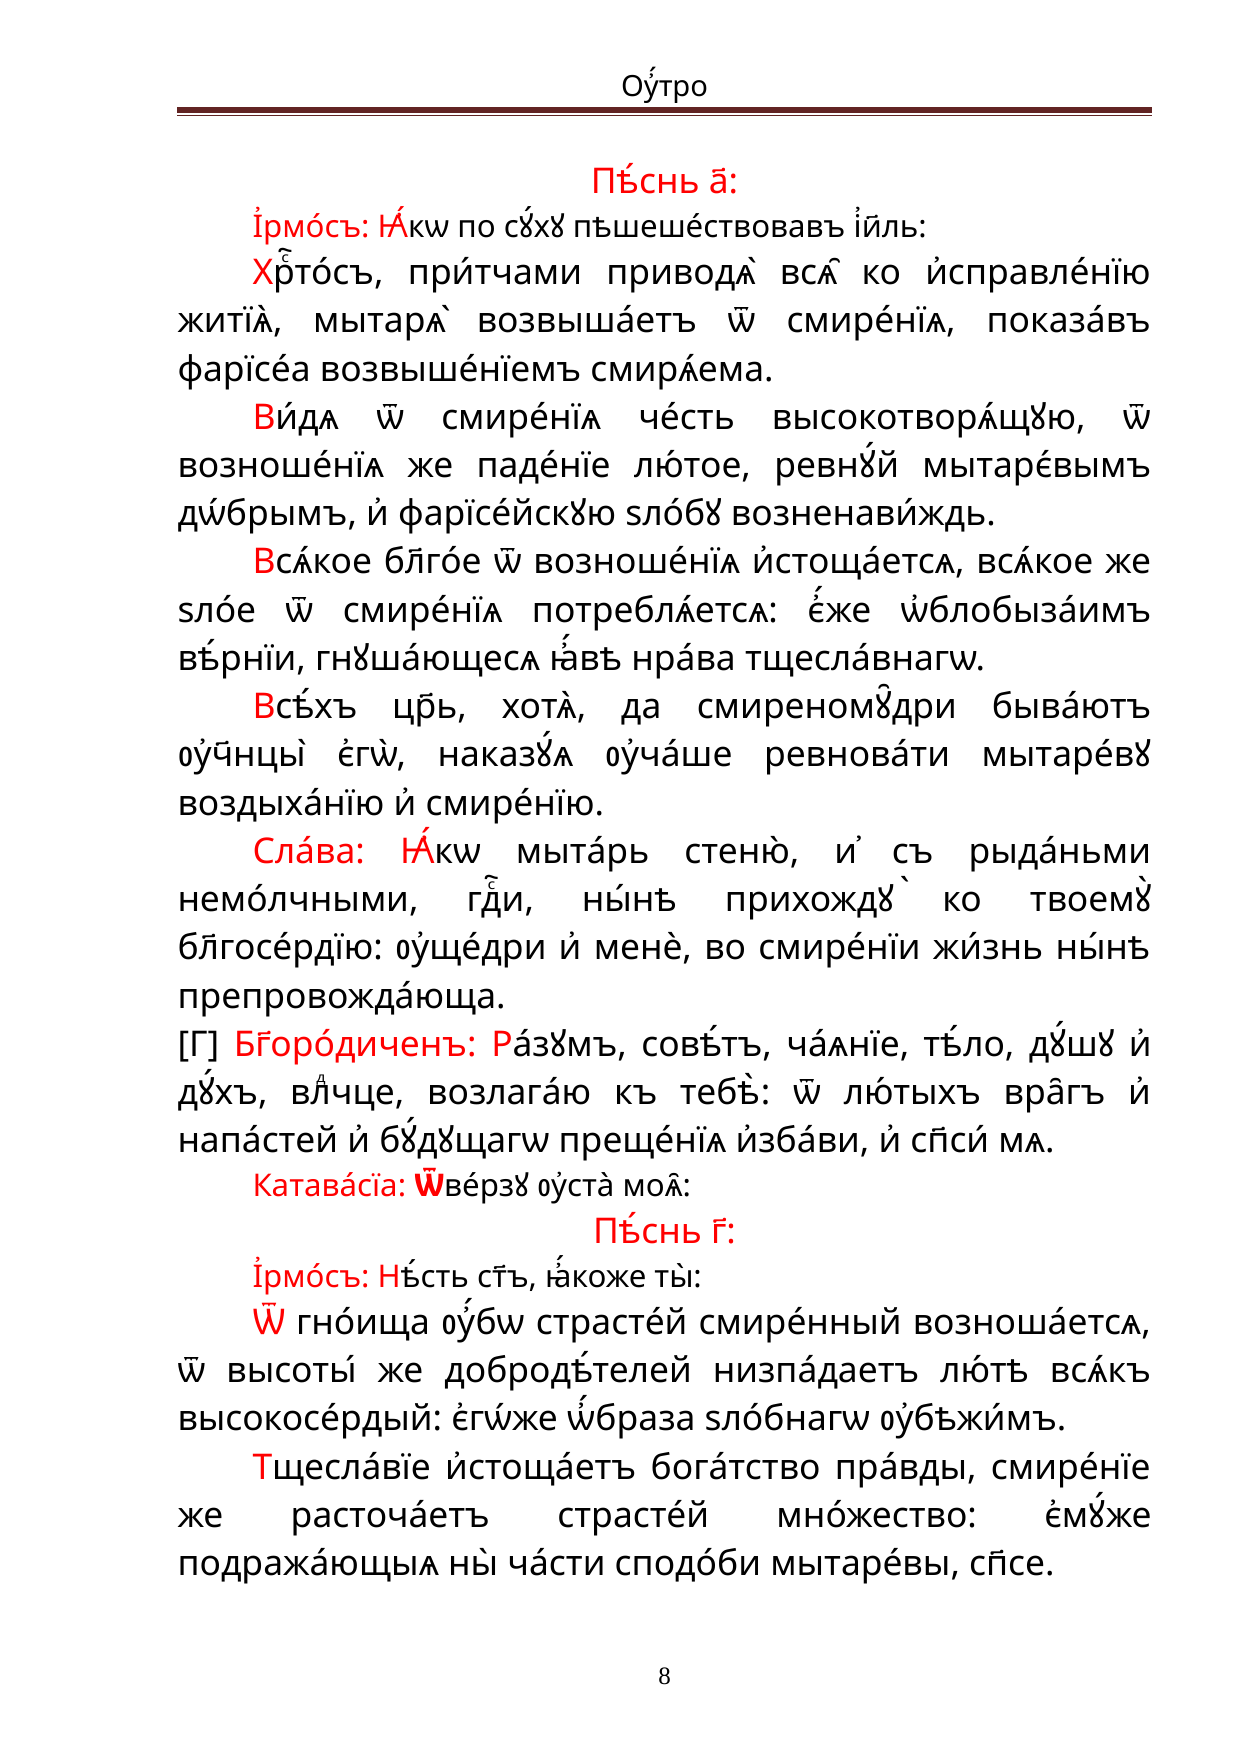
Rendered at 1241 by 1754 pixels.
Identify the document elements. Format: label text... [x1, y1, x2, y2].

text І҆рмо́съ: Ꙗ҆́кѡ по сꙋ́хꙋ пѣшеше́ствовавъ і҆и҃ль: [177, 204, 1152, 247]
text Хрⷭ҇то́съ, при́тчами приводѧ̀ всѧ̑ ко и҆справле́нїю житїѧ̀, мытарѧ̀ возвыша́етъ ѿ смире́нїѧ, показа́въ фарїсе́а возвыше́нїемъ смирѧ́ема. [177, 247, 1152, 391]
text Ви́дѧ ѿ смире́нїѧ че́сть высокотворѧ́щꙋю, ѿ возноше́нїѧ же паде́нїе лю́тое, ревнꙋ́й мытарє́вымъ дѡ́брымъ, и҆ фарїсе́йскꙋю ѕло́бꙋ возненави́ждь. [177, 391, 1152, 536]
text [Г] Бг҃оро́диченъ: Ра́зꙋмъ, совѣ́тъ, ча́ѧнїе, тѣ́ло, дꙋ́шꙋ и҆ дꙋ́хъ, влⷣчце, возлага́ю къ тебѣ̀: ѿ лю́тыхъ вра̑гъ и҆ напа́стей и҆ бꙋ́дꙋщагѡ преще́нїѧ и҆зба́ви, и҆ сп҃си́ мѧ. [177, 1018, 1152, 1163]
text Пѣ́снь а҃: [177, 156, 1152, 204]
text Ѿ гно́ища ᲂу҆́бѡ страсте́й смире́нный возноша́етсѧ, ѿ высоты́ же добродѣ́телей низпа́даетъ лю́тѣ всѧ́къ высокосе́рдый: є҆гѡ́же ѡ҆́браза ѕло́бнагѡ ᲂу҆бѣжи́мъ. [177, 1296, 1152, 1441]
text Всѧ́кое бл҃го́е ѿ возноше́нїѧ и҆стоща́етсѧ, всѧ́кое же ѕло́е ѿ смире́нїѧ потреблѧ́етсѧ: є҆́же ѡ҆блобыза́имъ вѣ́рнїи, гнꙋша́ющесѧ ꙗ҆́вѣ нра́ва тщесла́внагѡ. [177, 536, 1152, 681]
text І҆рмо́съ: Нѣ́сть ст҃ъ, ꙗ҆́коже ты̀: [177, 1254, 1152, 1296]
text Тщесла́вїе и҆стоща́етъ бога́тство пра́вды, смире́нїе же расточа́етъ страсте́й мно́жество: є҆мꙋ́же подража́ющыѧ ны̀ ча́сти сподо́би мытаре́вы, сп҃се. [177, 1441, 1152, 1586]
text Всѣ́хъ цр҃ь, хотѧ̀, да смиреномꙋ̑дри быва́ютъ ᲂу҆ч҃нцы̀ є҆гѡ̀, наказꙋ́ѧ ᲂу҆ча́ше ревнова́ти мытаре́вꙋ воздыха́нїю и҆ смире́нїю. [177, 681, 1152, 825]
text Сла́ва: Ꙗ҆́кѡ мыта́рь стеню̀, и҆ съ рыда́ньми немо́лчными, гдⷭ҇и, ны́нѣ прихождꙋ̀ ко твоемꙋ̀ бл҃госе́рдїю: ᲂу҆ще́дри и҆ менѐ, во смире́нїи жи́знь ны́нѣ препровожда́юща. [177, 825, 1152, 1018]
text Пѣ́снь г҃: [177, 1206, 1152, 1254]
text Катава́сїа: Ѿве́рзꙋ ᲂу҆ста̀ моѧ̑: [177, 1163, 1152, 1206]
